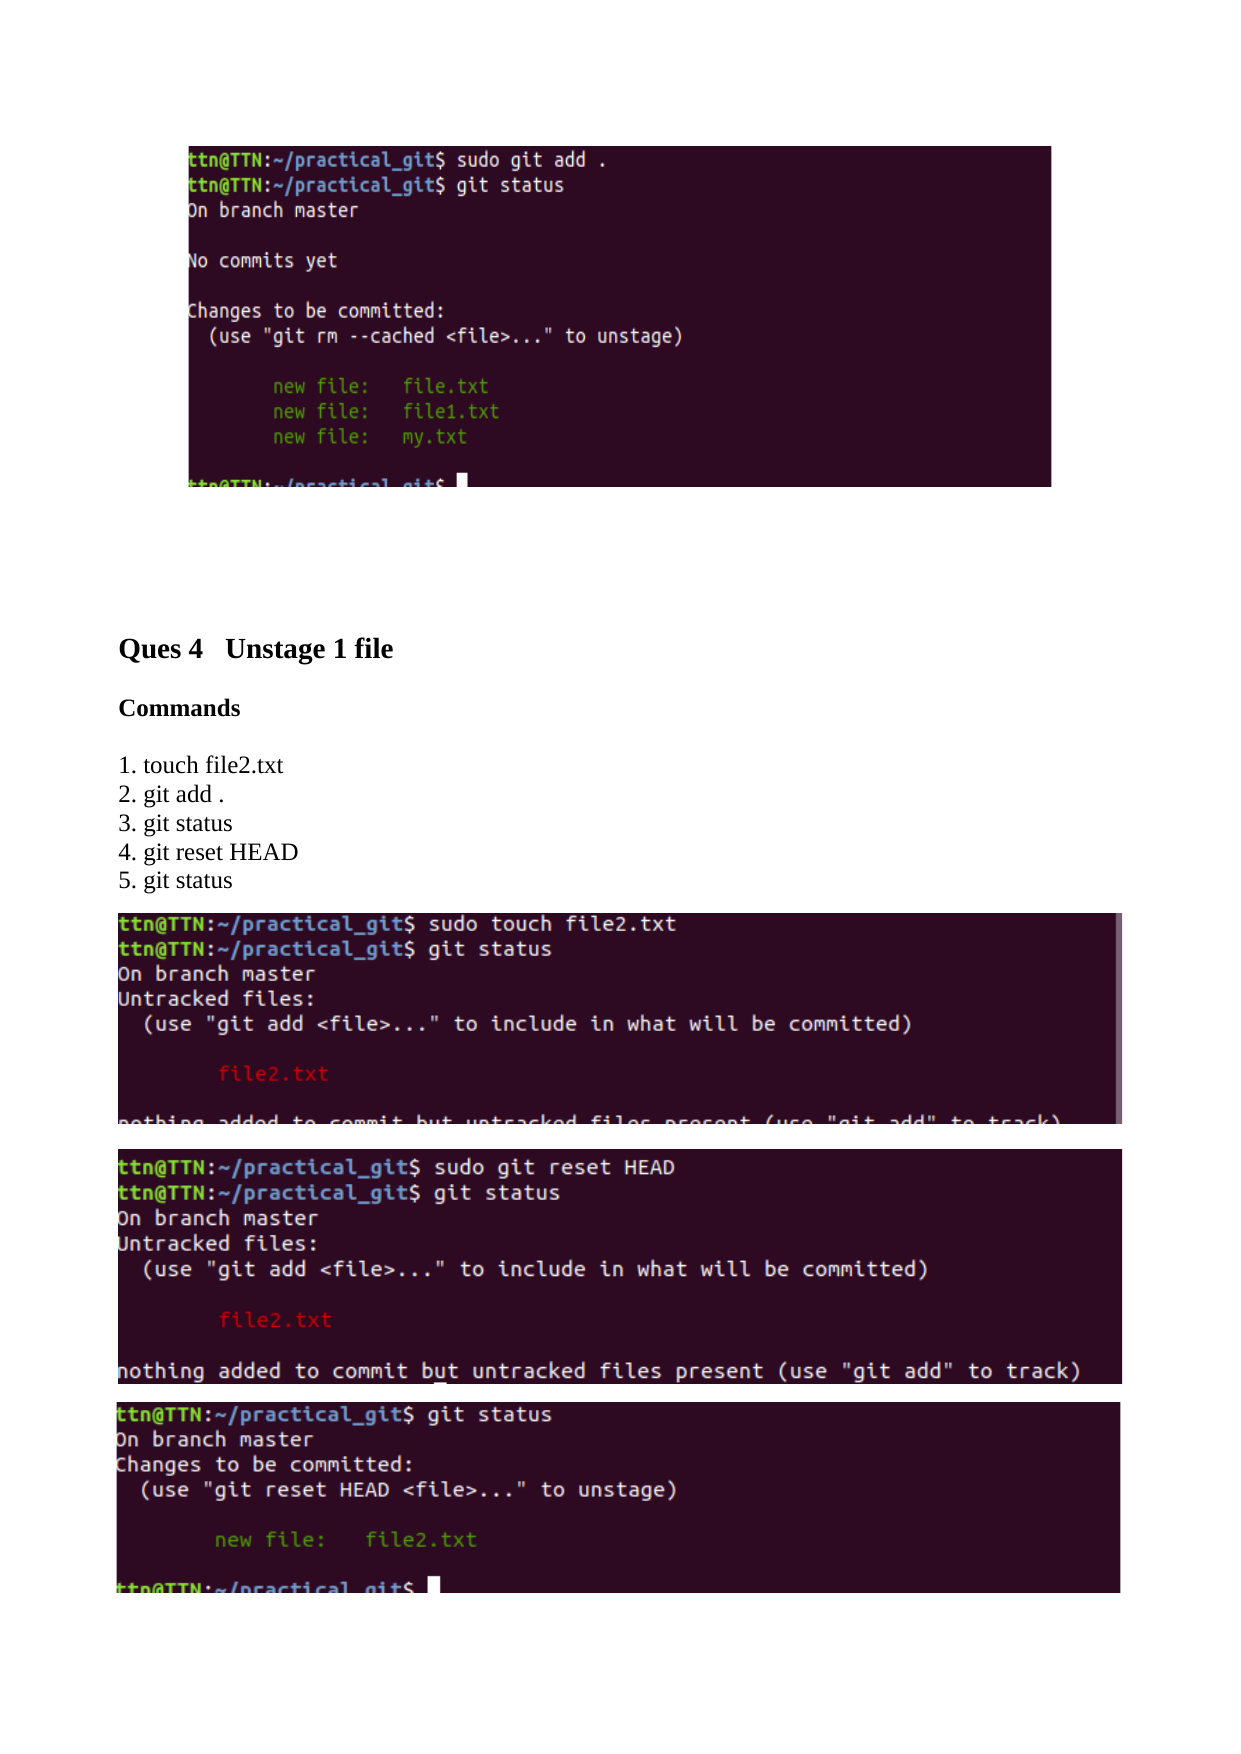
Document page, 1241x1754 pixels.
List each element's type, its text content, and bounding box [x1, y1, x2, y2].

picture [116, 1402, 1121, 1593]
picture [188, 146, 1052, 487]
picture [118, 1149, 1123, 1384]
text 4. git reset HEAD [118, 837, 1122, 866]
text Commands [118, 693, 1122, 722]
text 2. git add . [118, 779, 1122, 808]
text 1. touch file2.txt [118, 751, 1122, 779]
text 5. git status [118, 866, 1122, 894]
picture [118, 913, 1123, 1124]
text Ques 4 Unstage 1 file [118, 631, 1122, 664]
text 3. git status [118, 808, 1122, 837]
